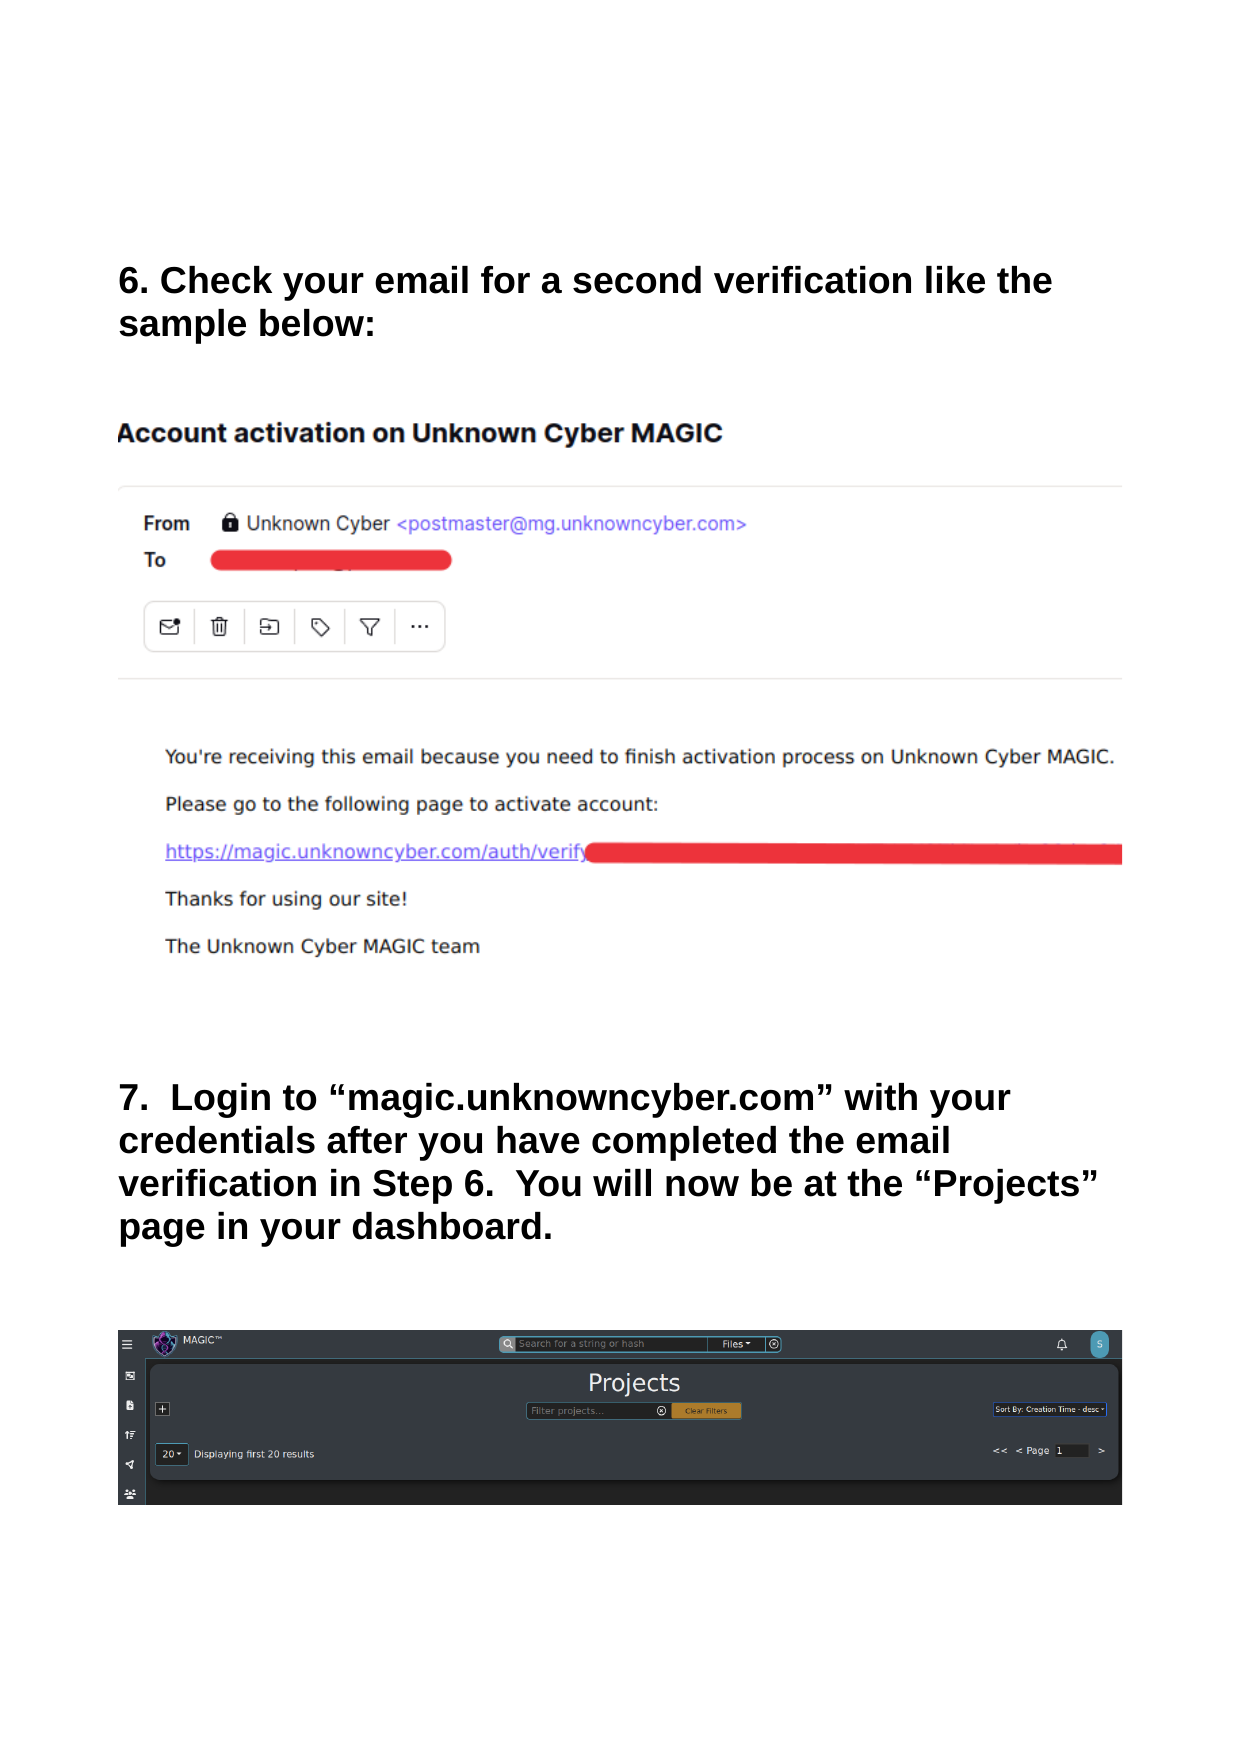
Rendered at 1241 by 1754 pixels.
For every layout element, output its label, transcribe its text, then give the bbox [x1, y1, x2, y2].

picture [118, 414, 1123, 964]
picture [118, 1330, 1123, 1505]
subtitle 6. Check your email for a second verification like the sample below: [118, 258, 1122, 344]
subtitle 7. Login to “magic.unknowncyber.com” with your credentials after you have completed the email verification in Step 6. You will now be at the “Projects” page in your dashboard. [118, 1075, 1122, 1247]
